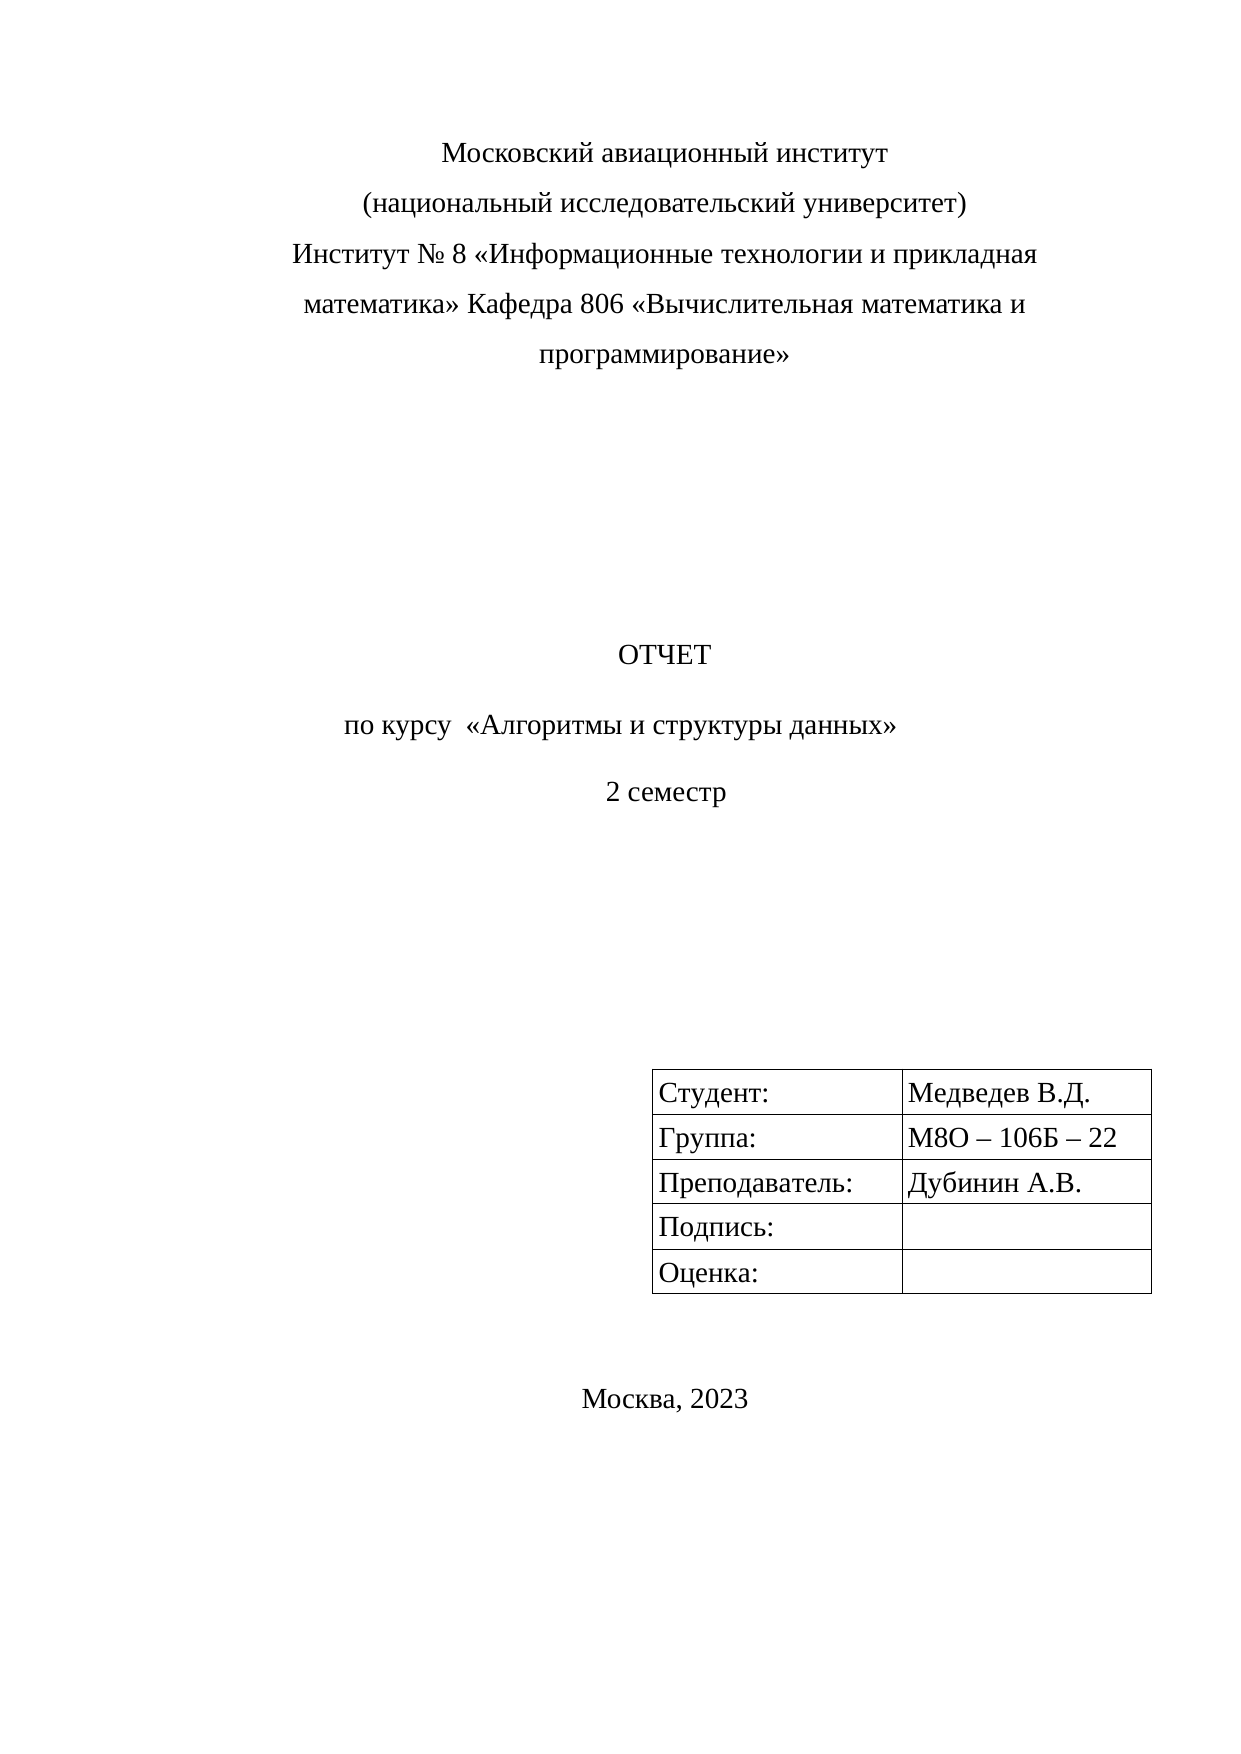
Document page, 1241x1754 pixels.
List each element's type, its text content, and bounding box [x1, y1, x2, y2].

text по курсу «Алгоритмы и структуры данных» [342, 707, 899, 741]
table_header Студент: [653, 1070, 902, 1113]
table_cell Дубинин А.В. [903, 1160, 1151, 1203]
table_cell [903, 1204, 1151, 1248]
text Московский авиационный институт (национальный исследовательский университет) [362, 135, 967, 219]
table_cell Оценка: [653, 1250, 902, 1293]
table_cell Группа: [653, 1115, 902, 1158]
text 2 семестр [429, 774, 900, 808]
table_cell Подпись: [653, 1204, 902, 1248]
text Институт № 8 «Информационные технологии и прикладная математика» Кафедра 806 «Вычислительная математика и программирование» [243, 236, 1086, 370]
table_cell [903, 1250, 1151, 1293]
table_header Медведев В.Д. [903, 1070, 1151, 1113]
table_cell Преподаватель: [653, 1160, 902, 1203]
text Москва, 2023 [429, 1382, 900, 1415]
table_cell М8О – 106Б – 22 [903, 1115, 1151, 1158]
text ОТЧЕТ [429, 637, 900, 671]
